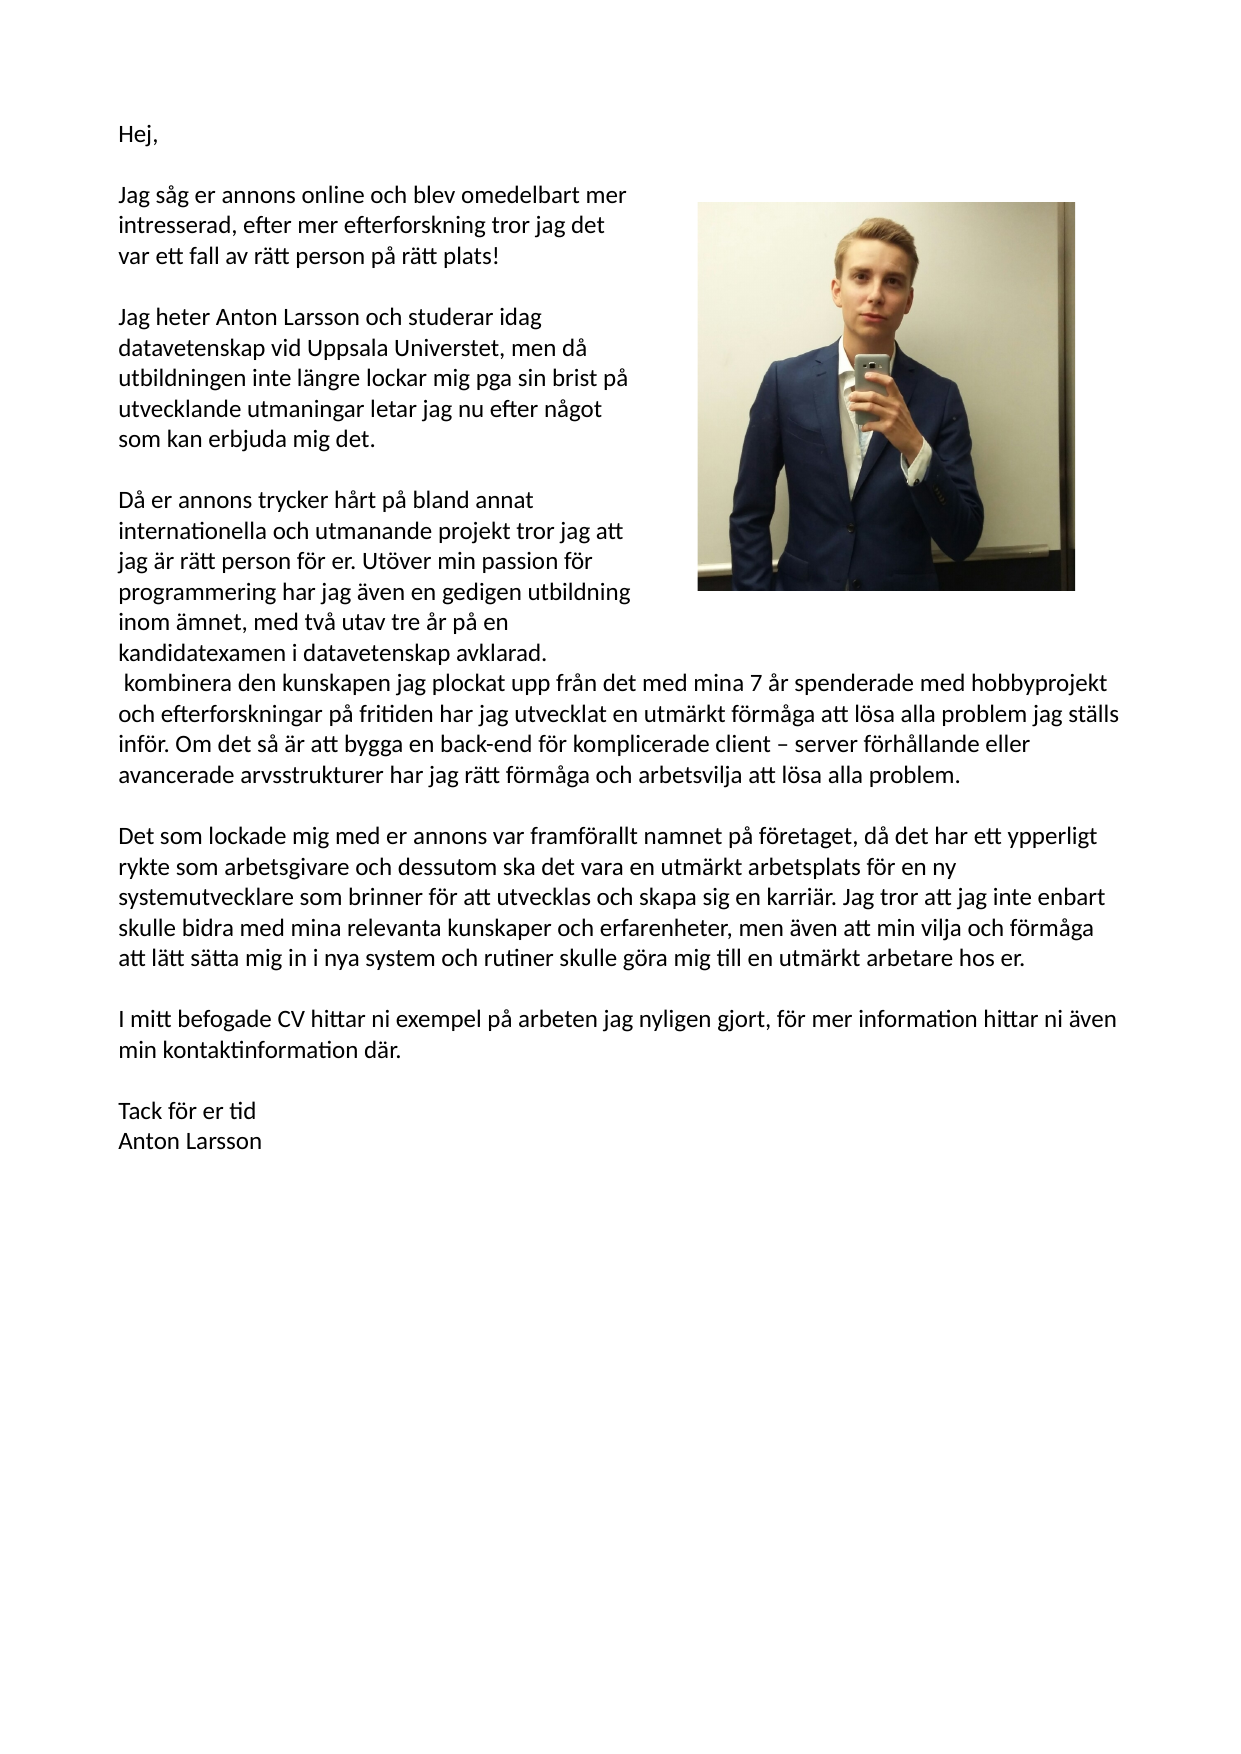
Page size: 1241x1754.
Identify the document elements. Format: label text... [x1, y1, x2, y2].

text Jag heter Anton Larsson och studerar idag datavetenskap vid Uppsala Universtet, men då utbildningen inte längre lockar mig pga sin brist på utvecklande utmaningar letar jag nu efter något som kan erbjuda mig det. [118, 301, 636, 454]
text kombinera den kunskapen jag plockat upp från det med mina 7 år spenderade med hobbyprojekt och efterforskningar på fritiden har jag utvecklat en utmärkt förmåga att lösa alla problem jag ställs inför. Om det så är att bygga en back-end för komplicerade client – server förhållande eller avancerade arvsstrukturer har jag rätt förmåga och arbetsvilja att lösa alla problem. [118, 667, 1122, 789]
text I mitt befogade CV hittar ni exempel på arbeten jag nyligen gjort, för mer information hittar ni även min kontaktinformation där. [118, 1003, 1122, 1064]
picture [697, 202, 1075, 591]
text Hej, [118, 118, 1122, 149]
text Det som lockade mig med er annons var framförallt namnet på företaget, då det har ett ypperligt rykte som arbetsgivare och dessutom ska det vara en utmärkt arbetsplats för en ny systemutvecklare som brinner för att utvecklas och skapa sig en karriär. Jag tror att jag inte enbart skulle bidra med mina relevanta kunskaper och erfarenheter, men även att min vilja och förmåga att lätt sätta mig in i nya system och rutiner skulle göra mig till en utmärkt arbetare hos er. [118, 820, 1122, 973]
text Anton Larsson [118, 1125, 1122, 1156]
text Då er annons trycker hårt på bland annat internationella och utmanande projekt tror jag att jag är rätt person för er. Utöver min passion för programmering har jag även en gedigen utbildning inom ämnet, med två utav tre år på en kandidatexamen i datavetenskap avklarad. [118, 484, 643, 667]
text Jag såg er annons online och blev omedelbart mer intresserad, efter mer efterforskning tror jag det var ett fall av rätt person på rätt plats! [118, 179, 639, 271]
text Tack för er tid [118, 1095, 1122, 1125]
